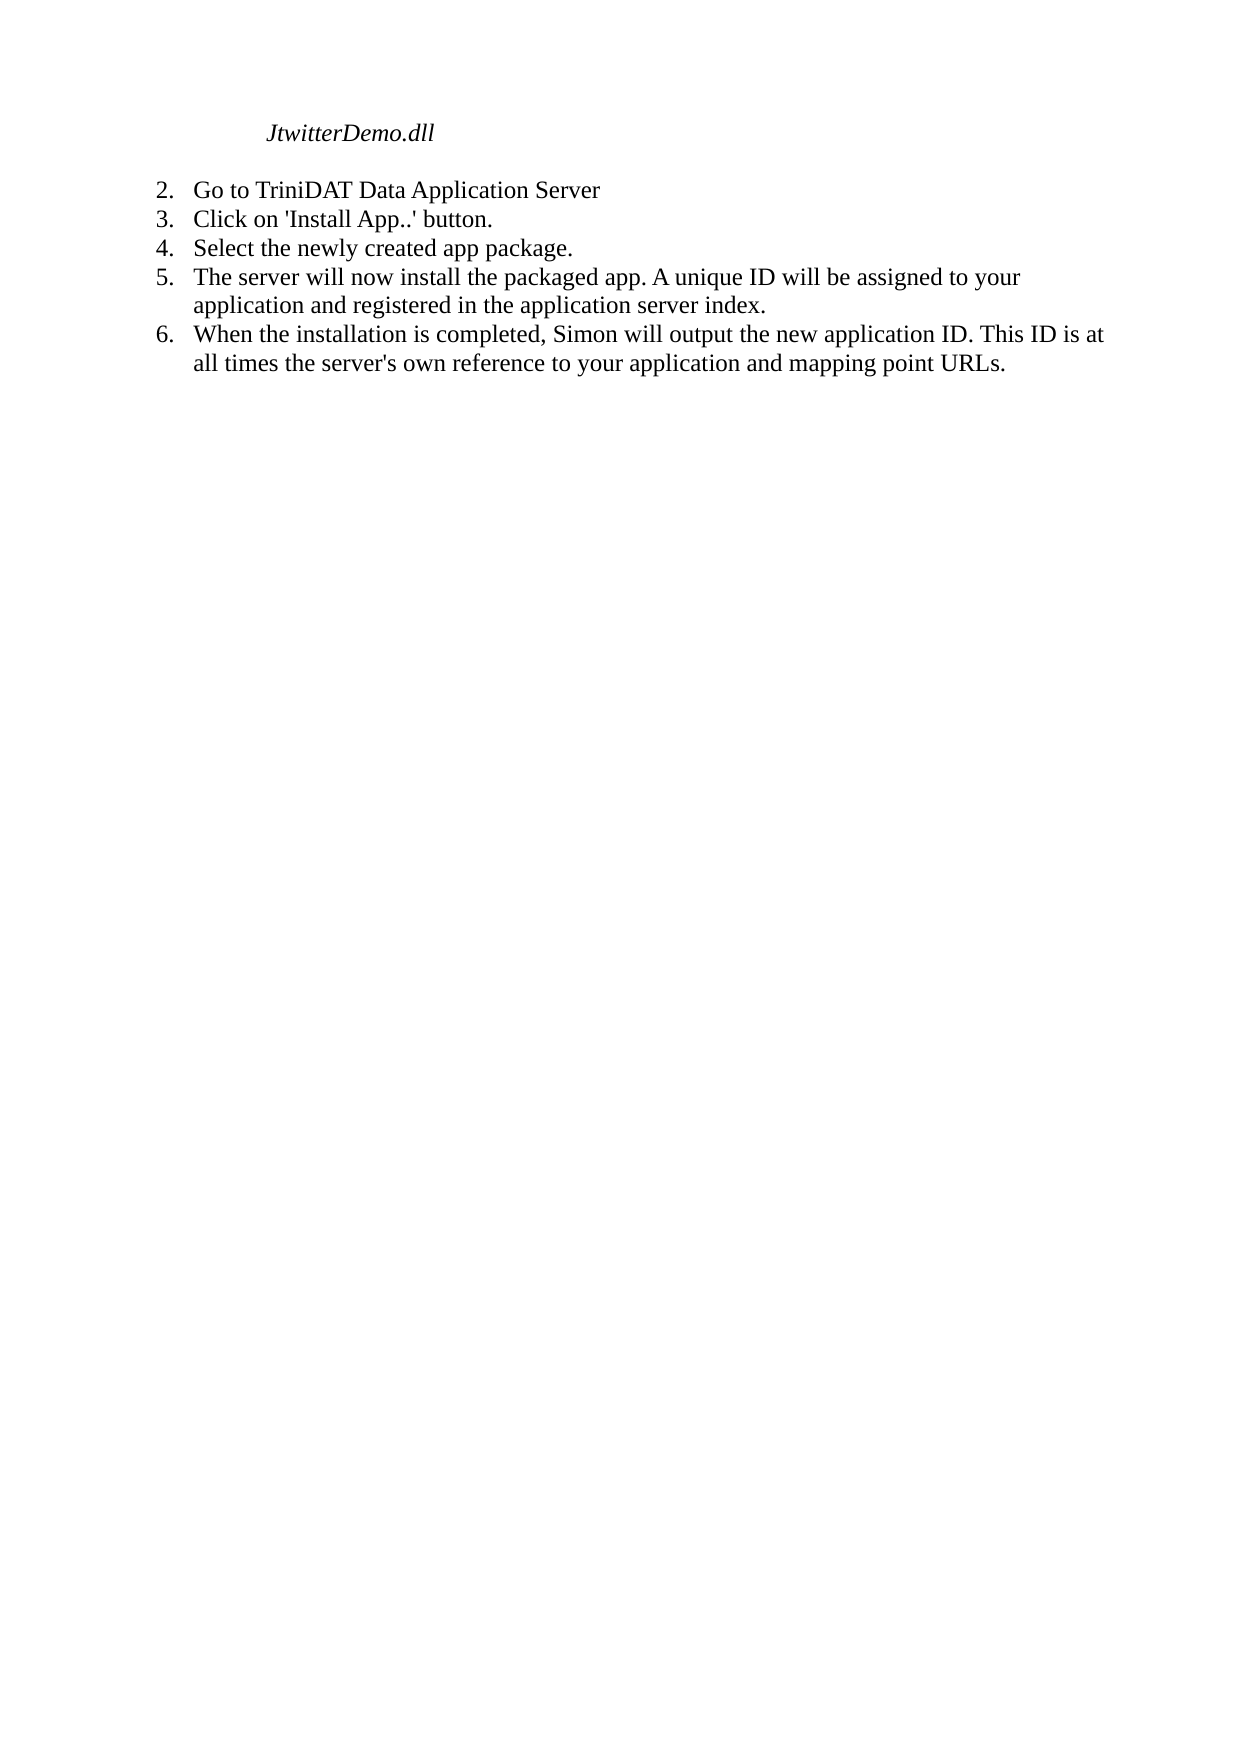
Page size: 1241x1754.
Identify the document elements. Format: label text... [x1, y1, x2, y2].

list Click on 'Install App..' button. [156, 204, 1122, 233]
list Go to TriniDAT Data Application Server [156, 176, 1122, 204]
text JtwitterDemo.dll [118, 118, 1122, 147]
list When the installation is completed, Simon will output the new application ID. This ID is at all times the server's own reference to your application and mapping point URLs. [156, 319, 1122, 377]
list The server will now install the packaged app. A unique ID will be assigned to your application and registered in the application server index. [156, 262, 1122, 319]
list Select the newly created app package. [156, 233, 1122, 262]
